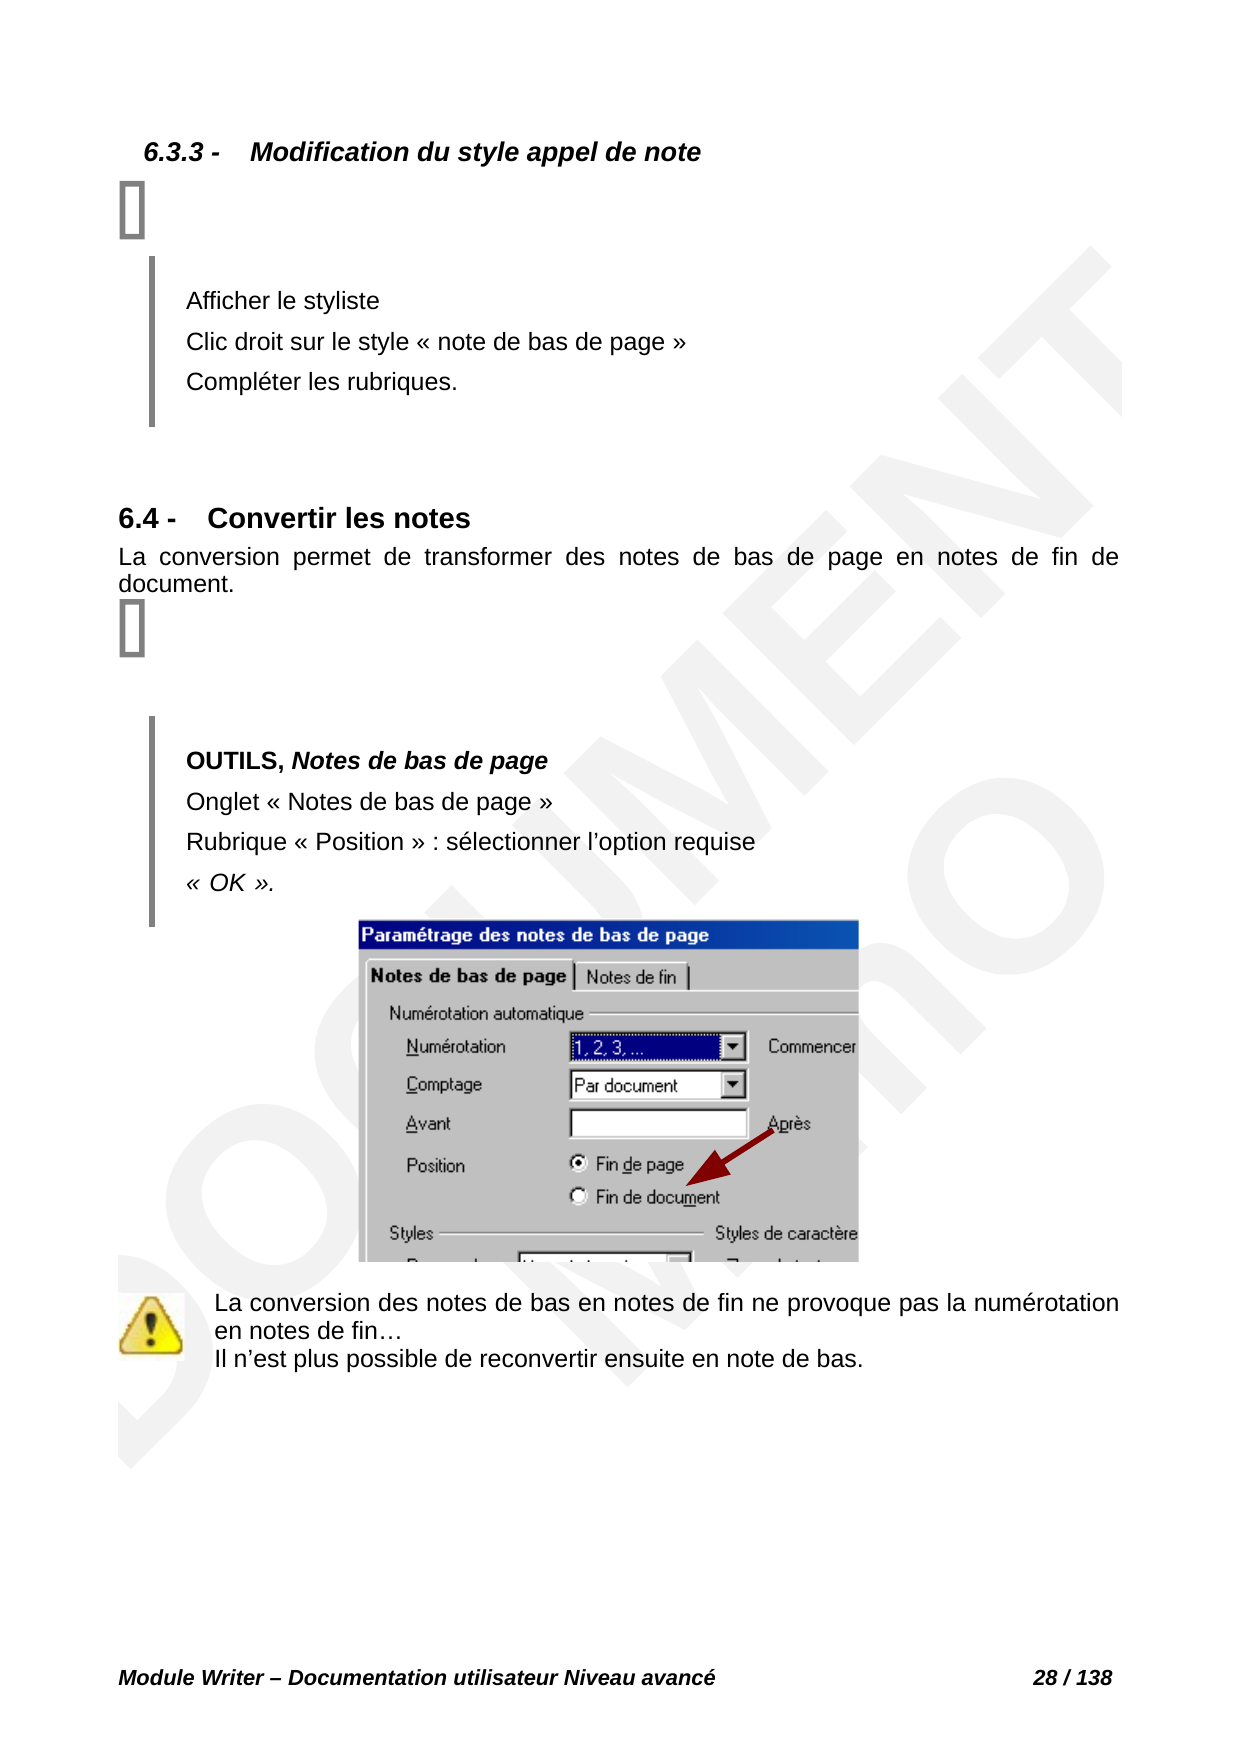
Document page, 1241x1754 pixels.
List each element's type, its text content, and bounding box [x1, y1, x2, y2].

text La conversion des notes de bas en notes de fin ne provoque pas la numérotation en notes de fin… [118, 1289, 1122, 1345]
text Il n’est plus possible de reconvertir ensuite en note de bas. [118, 1345, 1122, 1373]
text La conversion permet de transformer des notes de bas de page en notes de fin de document. [118, 542, 1122, 598]
subtitle Convertir les notes [118, 502, 1122, 534]
text 8 [118, 598, 1122, 674]
text 8 [118, 180, 1122, 256]
text Clic droit sur le style « note de bas de page » [155, 296, 1122, 337]
text Onglet « Notes de bas de page » [155, 756, 1122, 797]
subtitle Modification du style appel de note [143, 137, 1122, 168]
text Rubrique « Position » : sélectionner l’option requise [155, 797, 1122, 837]
text Afficher le styliste [155, 256, 1122, 296]
text Compléter les rubriques. [155, 337, 1122, 427]
text OUTILS, Notes de bas de page [155, 716, 1122, 756]
picture [358, 918, 859, 1262]
picture [118, 1293, 185, 1361]
text « OK ». [155, 837, 1122, 927]
